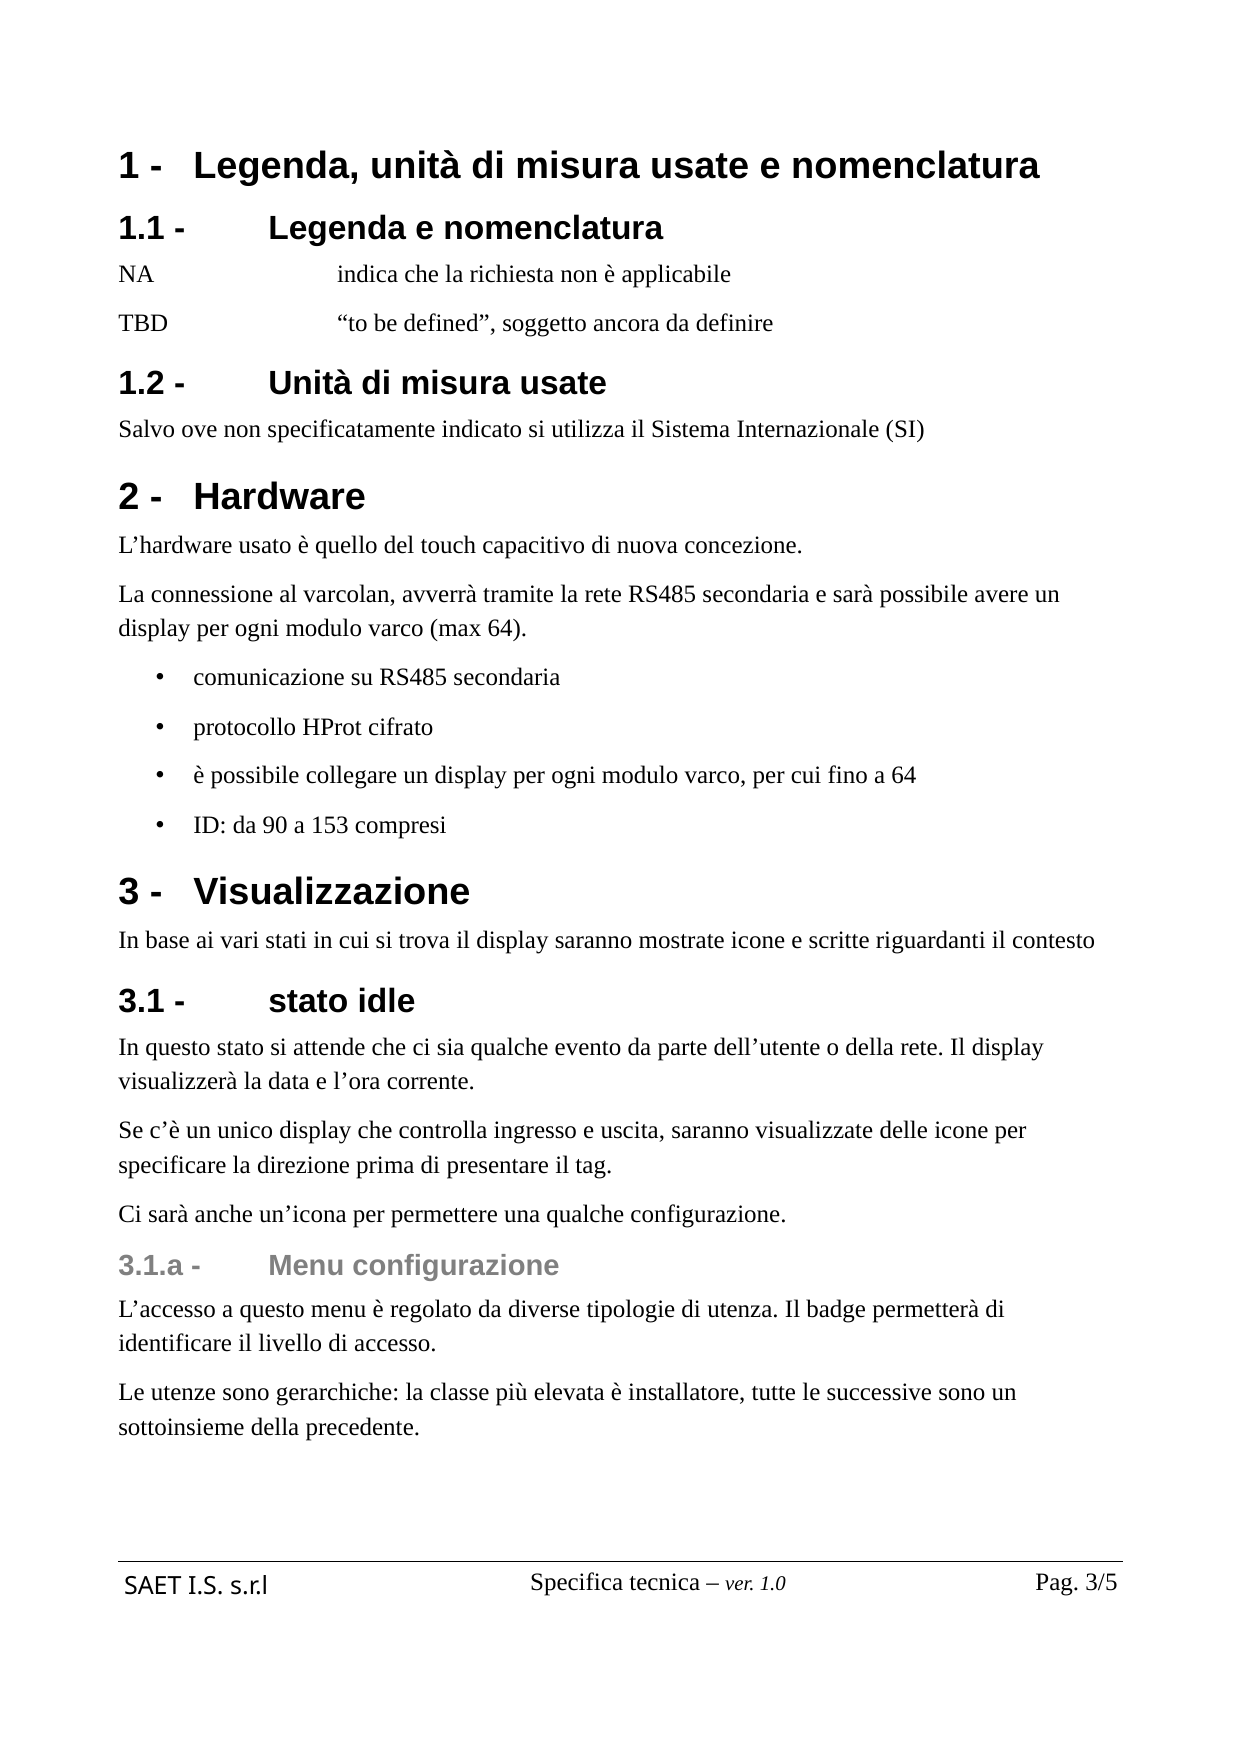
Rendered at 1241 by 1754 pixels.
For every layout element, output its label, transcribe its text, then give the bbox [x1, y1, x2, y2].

text Se c’è un unico display che controlla ingresso e uscita, saranno visualizzate delle icone per specificare la direzione prima di presentare il tag. [118, 1115, 1122, 1178]
text Ci sarà anche un’icona per permettere una qualche configurazione. [118, 1199, 1122, 1228]
subtitle Visualizzazione [118, 869, 1122, 913]
subtitle Unità di misura usate [118, 363, 1122, 402]
text Salvo ove non specificatamente indicato si utilizza il Sistema Internazionale (SI) [118, 414, 1122, 443]
list ID: da 90 a 153 compresi [156, 810, 1122, 838]
text L’accesso a questo menu è regolato da diverse tipologie di utenza. Il badge permetterà di identificare il livello di accesso. [118, 1294, 1122, 1357]
text La connessione al varcolan, avverrà tramite la rete RS485 secondaria e sarà possibile avere un display per ogni modulo varco (max 64). [118, 579, 1122, 642]
text TBD “to be defined”, soggetto ancora da definire [118, 308, 1122, 337]
subtitle Legenda e nomenclatura [118, 208, 1122, 246]
subtitle Legenda, unità di misura usate e nomenclatura [118, 143, 1122, 187]
text In base ai vari stati in cui si trova il display saranno mostrate icone e scritte riguardanti il contesto [118, 925, 1122, 954]
list è possibile collegare un display per ogni modulo varco, per cui fino a 64 [156, 761, 1122, 789]
list comunicazione su RS485 secondaria [156, 662, 1122, 691]
subtitle Hardware [118, 474, 1122, 517]
text In questo stato si attende che ci sia qualche evento da parte dell’utente o della rete. Il display visualizzerà la data e l’ora corrente. [118, 1032, 1122, 1095]
text L’hardware usato è quello del touch capacitivo di nuova concezione. [118, 530, 1122, 559]
subtitle Menu configurazione [118, 1248, 1122, 1281]
text Le utenze sono gerarchiche: la classe più elevata è installatore, tutte le successive sono un sottoinsieme della precedente. [118, 1377, 1122, 1441]
subtitle stato idle [118, 981, 1122, 1019]
text NA indica che la richiesta non è applicabile [118, 259, 1122, 287]
list protocollo HProt cifrato [156, 712, 1122, 740]
